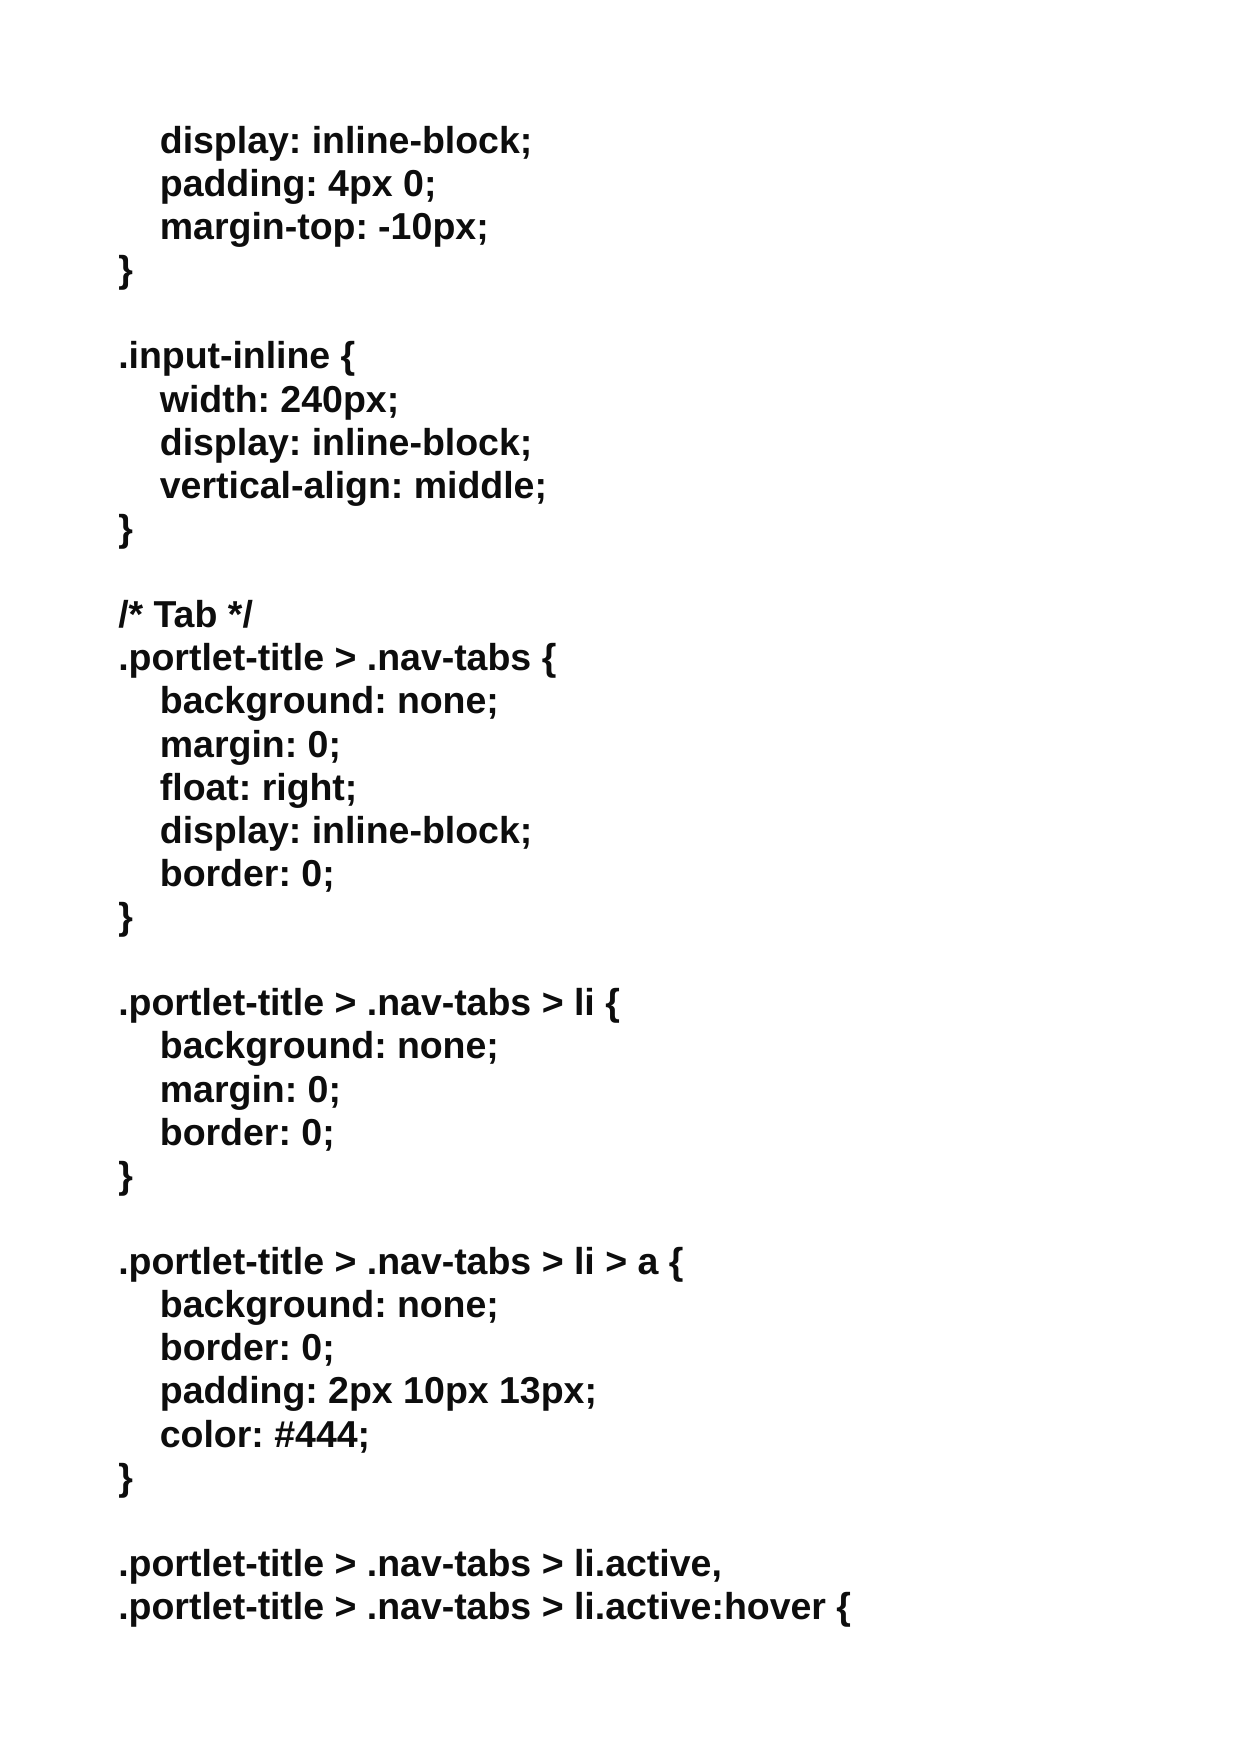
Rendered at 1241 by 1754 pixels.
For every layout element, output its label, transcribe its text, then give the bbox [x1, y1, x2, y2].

text display: inline-block; [118, 420, 1122, 463]
text float: right; [118, 765, 1122, 808]
text } [118, 506, 1122, 549]
text display: inline-block; [118, 118, 1122, 161]
text /* Tab */ [118, 592, 1122, 636]
text .portlet-title > .nav-tabs > li > a { [118, 1239, 1122, 1282]
text vertical-align: middle; [118, 463, 1122, 506]
text background: none; [118, 679, 1122, 722]
text background: none; [118, 1282, 1122, 1326]
text .portlet-title > .nav-tabs > li.active, [118, 1541, 1122, 1584]
text background: none; [118, 1024, 1122, 1067]
text padding: 4px 0; [118, 161, 1122, 204]
text border: 0; [118, 851, 1122, 894]
text } [118, 247, 1122, 291]
text margin: 0; [118, 722, 1122, 765]
text padding: 2px 10px 13px; [118, 1369, 1122, 1412]
text } [118, 1455, 1122, 1498]
text } [118, 1153, 1122, 1196]
text color: #444; [118, 1412, 1122, 1455]
text width: 240px; [118, 377, 1122, 420]
text .portlet-title > .nav-tabs { [118, 636, 1122, 679]
text .portlet-title > .nav-tabs > li.active:hover { [118, 1584, 1122, 1627]
text margin-top: -10px; [118, 204, 1122, 247]
text .portlet-title > .nav-tabs > li { [118, 981, 1122, 1024]
text border: 0; [118, 1110, 1122, 1153]
text border: 0; [118, 1326, 1122, 1369]
text .input-inline { [118, 334, 1122, 377]
text display: inline-block; [118, 808, 1122, 851]
text } [118, 894, 1122, 937]
text margin: 0; [118, 1067, 1122, 1110]
